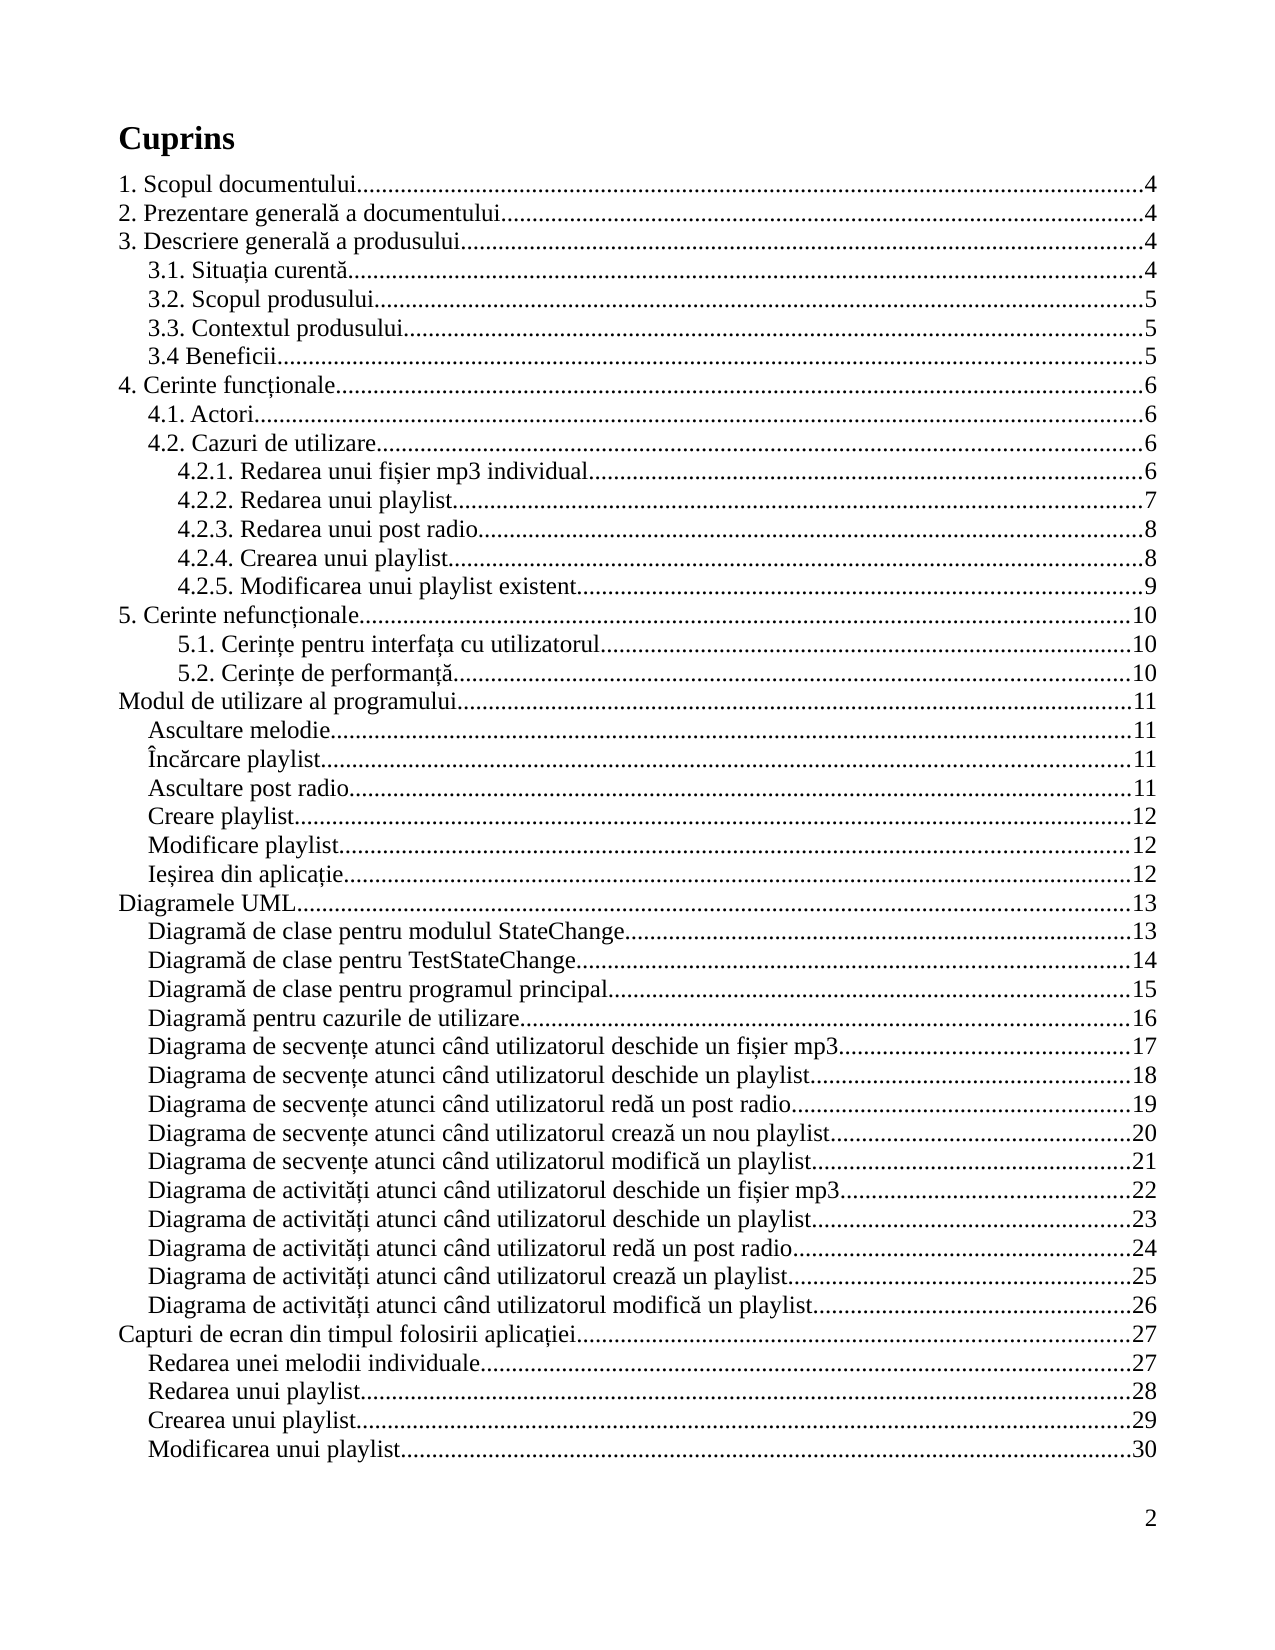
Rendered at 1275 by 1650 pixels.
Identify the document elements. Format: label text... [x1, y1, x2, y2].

text 4.2.1. Redarea unui fișier mp3 individual 6 [177, 456, 1157, 485]
text Diagrama de secvențe atunci când utilizatorul deschide un fișier mp3 17 [148, 1031, 1157, 1060]
text 3. Descriere generală a produsului 4 [118, 226, 1157, 255]
text 5.1. Cerințe pentru interfața cu utilizatorul 10 [177, 629, 1157, 658]
text 4.1. Actori 6 [148, 399, 1157, 428]
text Diagramă de clase pentru modulul StateChange 13 [148, 916, 1157, 945]
subtitle Cuprins [118, 118, 1157, 156]
text Ieșirea din aplicație 12 [148, 859, 1157, 888]
text 5.2. Cerințe de performanță 10 [177, 658, 1157, 686]
text 1. Scopul documentului 4 [118, 169, 1157, 198]
text Diagrama de activități atunci când utilizatorul redă un post radio 24 [148, 1233, 1157, 1261]
text Diagrama de secvențe atunci când utilizatorul modifică un playlist 21 [148, 1146, 1157, 1175]
text Diagrama de activități atunci când utilizatorul deschide un fișier mp3 22 [148, 1175, 1157, 1204]
text Creare playlist 12 [148, 801, 1157, 830]
text 3.4 Beneficii 5 [148, 341, 1157, 370]
text 4.2.3. Redarea unui post radio 8 [177, 514, 1157, 543]
text Ascultare post radio 11 [148, 773, 1157, 801]
text Diagrama de activități atunci când utilizatorul deschide un playlist 23 [148, 1204, 1157, 1233]
text 4.2.2. Redarea unui playlist 7 [177, 485, 1157, 514]
text 4.2.4. Crearea unui playlist 8 [177, 543, 1157, 571]
text 4.2. Cazuri de utilizare 6 [148, 428, 1157, 456]
text Diagrama de secvențe atunci când utilizatorul redă un post radio 19 [148, 1089, 1157, 1118]
text Diagramă pentru cazurile de utilizare 16 [148, 1003, 1157, 1031]
text 4.2.5. Modificarea unui playlist existent 9 [177, 571, 1157, 600]
text 4. Cerinte funcționale 6 [118, 370, 1157, 399]
text Redarea unui playlist 28 [148, 1376, 1157, 1405]
text Diagramă de clase pentru programul principal 15 [148, 974, 1157, 1003]
text Diagrama de activități atunci când utilizatorul crează un playlist 25 [148, 1261, 1157, 1290]
text Diagramă de clase pentru TestStateChange 14 [148, 945, 1157, 974]
text 5. Cerinte nefuncționale 10 [118, 600, 1157, 629]
text Diagrama de activități atunci când utilizatorul modifică un playlist 26 [148, 1290, 1157, 1319]
text Ascultare melodie 11 [148, 715, 1157, 744]
text 3.2. Scopul produsului 5 [148, 284, 1157, 313]
text Capturi de ecran din timpul folosirii aplicației 27 [118, 1319, 1157, 1348]
text Încărcare playlist 11 [148, 744, 1157, 773]
text Modul de utilizare al programului 11 [118, 686, 1157, 715]
text 3.1. Situația curentă 4 [148, 255, 1157, 284]
text 2. Prezentare generală a documentului 4 [118, 198, 1157, 226]
text Modificarea unui playlist 30 [148, 1434, 1157, 1463]
text Crearea unui playlist 29 [148, 1405, 1157, 1434]
text Modificare playlist 12 [148, 830, 1157, 859]
text Diagrama de secvențe atunci când utilizatorul crează un nou playlist 20 [148, 1118, 1157, 1146]
text Diagramele UML 13 [118, 888, 1157, 916]
text 3.3. Contextul produsului 5 [148, 313, 1157, 341]
text Diagrama de secvențe atunci când utilizatorul deschide un playlist 18 [148, 1060, 1157, 1089]
text Redarea unei melodii individuale 27 [148, 1348, 1157, 1376]
